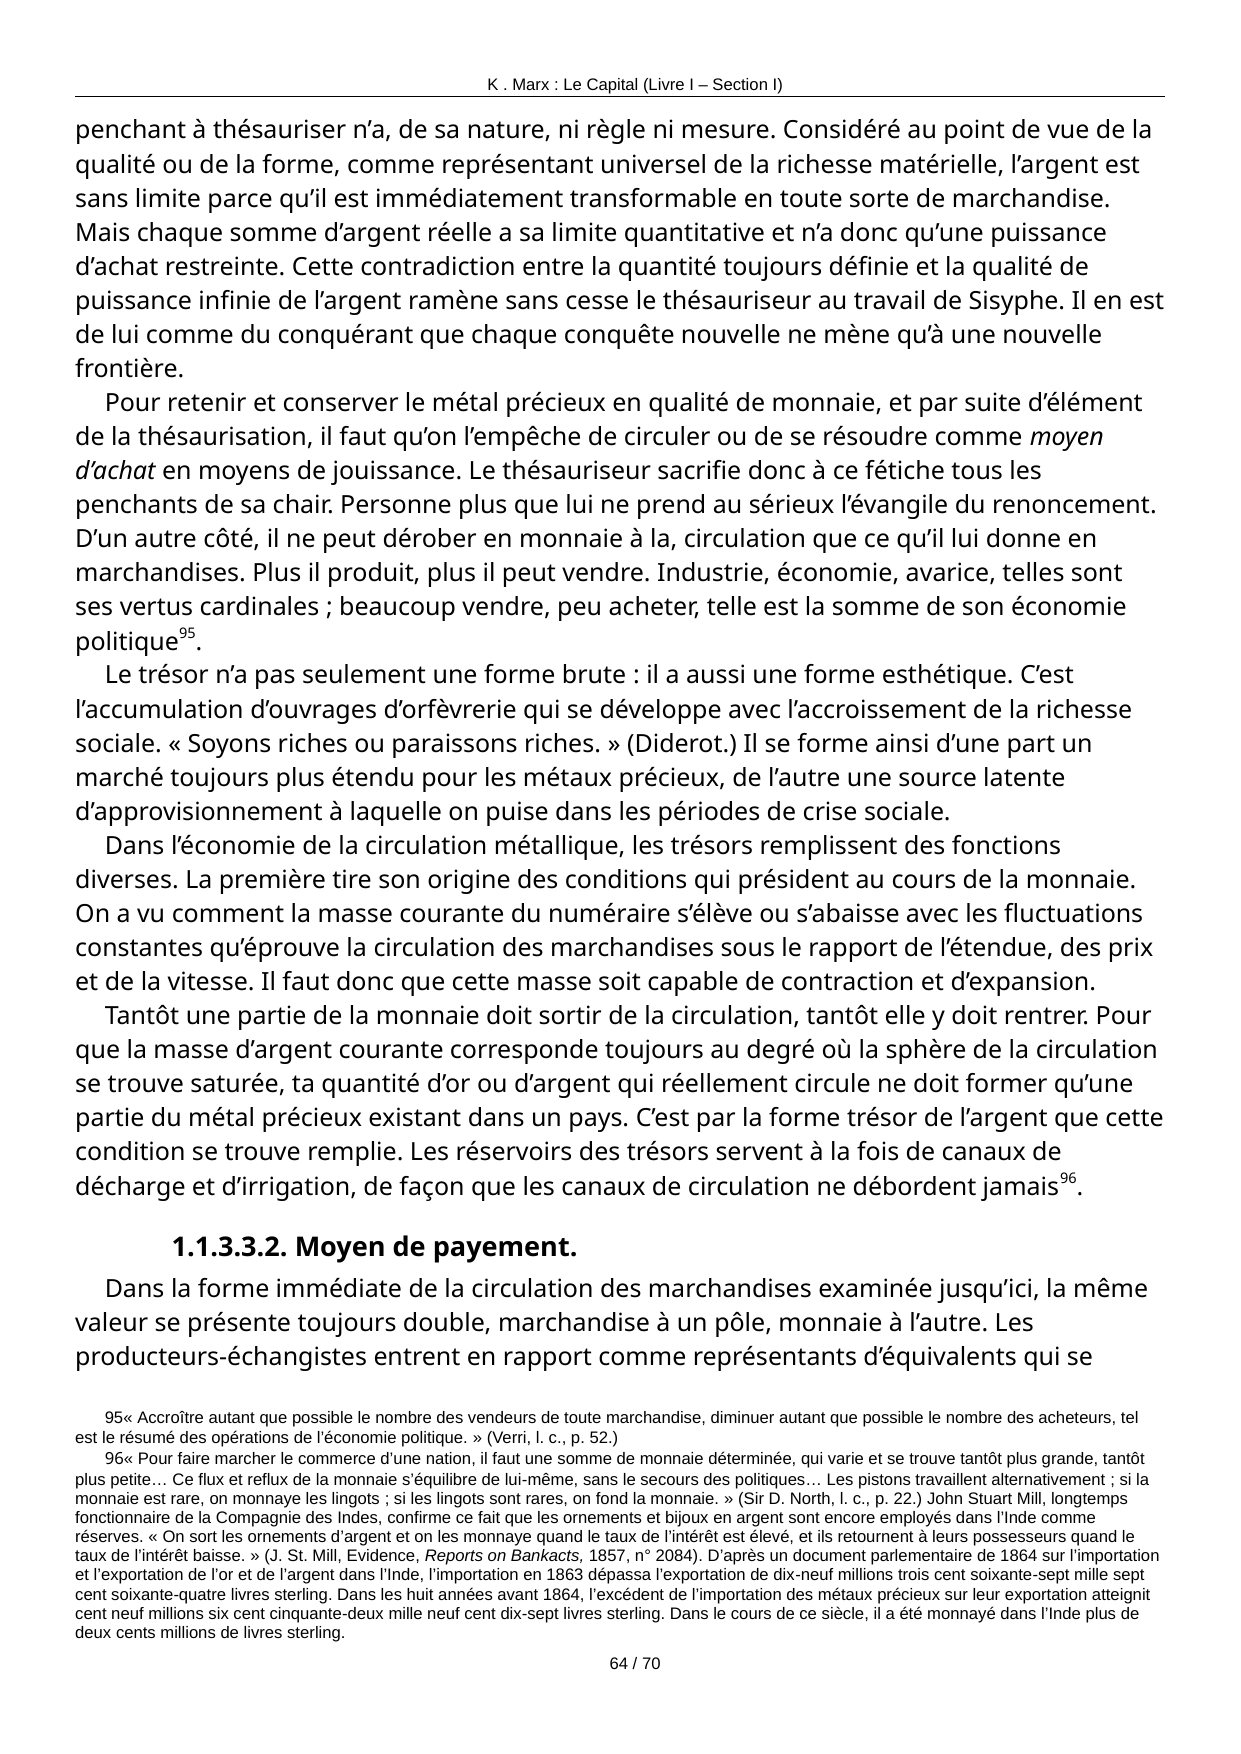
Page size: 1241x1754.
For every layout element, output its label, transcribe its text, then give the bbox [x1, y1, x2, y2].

text Dans la forme immédiate de la circulation des marchandises examinée jusqu’ici, la même valeur se présente toujours double, marchandise à un pôle, monnaie à l’autre. Les producteurs-échangistes entrent en rapport comme représentants d’équivalents qui se [75, 1270, 1165, 1372]
text Dans l’économie de la circulation métallique, les trésors remplissent des fonctions diverses. La première tire son origine des conditions qui président au cours de la monnaie. On a vu comment la masse courante du numéraire s’élève ou s’abaisse avec les fluctuations constantes qu’éprouve la circulation des marchandises sous le rapport de l’étendue, des prix et de la vitesse. Il faut donc que cette masse soit capable de contraction et d’expansion. [75, 827, 1165, 998]
text Tantôt une partie de la monnaie doit sortir de la circulation, tantôt elle y doit rentrer. Pour que la masse d’argent courante corresponde toujours au degré où la sphère de la circulation se trouve saturée, ta quantité d’or ou d’argent qui réellement circule ne doit former qu’une partie du métal précieux existant dans un pays. C’est par la forme trésor de l’argent que cette condition se trouve remplie. Les réservoirs des trésors servent à la fois de canaux de décharge et d’irrigation, de façon que les canaux de circulation ne débordent jamais. [75, 998, 1165, 1202]
text Pour retenir et conserver le métal précieux en qualité de monnaie, et par suite d’élément de la thésaurisation, il faut qu’on l’empêche de circuler ou de se résoudre comme moyen d’achat en moyens de jouissance. Le thésauriseur sacrifie donc à ce fétiche tous les penchants de sa chair. Personne plus que lui ne prend au sérieux l’évangile du renoncement. D’un autre côté, il ne peut dérober en monnaie à la, circulation que ce qu’il lui donne en marchandises. Plus il produit, plus il peut vendre. Industrie, économie, avarice, telles sont ses vertus cardinales ; beaucoup vendre, peu acheter, telle est la somme de son économie politique. [75, 385, 1165, 657]
text « Pour faire marcher le commerce d’une nation, il faut une somme de monnaie déterminée, qui varie et se trouve tantôt plus grande, tantôt plus petite… Ce flux et reflux de la monnaie s’équilibre de lui‑même, sans le secours des politiques… Les pistons travaillent alternativement ; si la monnaie est rare, on monnaye les lingots ; si les lingots sont rares, on fond la monnaie. » (Sir D. North, l. c., p. 22.) John Stuart Mill, longtemps fonctionnaire de la Compagnie des Indes, confirme ce fait que les ornements et bijoux en argent sont encore employés dans l’Inde comme réserves. « On sort les ornements d’argent et on les monnaye quand le taux de l’intérêt est élevé, et ils retournent à leurs possesseurs quand le taux de l’intérêt baisse. » (J. St. Mill, Evidence, Reports on Bankacts, 1857, n° 2084). D’après un document parlementaire de 1864 sur l’importation et l’exportation de l’or et de l’argent dans l’Inde, l’importation en 1863 dépassa l’exportation de dix‑neuf millions trois cent soixante‑sept mille sept cent soixante‑quatre livres sterling. Dans les huit années avant 1864, l’excédent de l’importation des métaux précieux sur leur exportation atteignit cent neuf millions six cent cinquante‑deux mille neuf cent dix‑sept livres sterling. Dans le cours de ce siècle, il a été monnayé dans l’Inde plus de deux cents millions de livres sterling. [75, 1447, 1165, 1642]
text penchant à thésauriser n’a, de sa nature, ni règle ni mesure. Considéré au point de vue de la qualité ou de la forme, comme représentant universel de la richesse matérielle, l’argent est sans limite parce qu’il est immédiatement transformable en toute sorte de marchandise. Mais chaque somme d’argent réelle a sa limite quantitative et n’a donc qu’une puissance d’achat restreinte. Cette contradiction entre la quantité toujours définie et la qualité de puissance infinie de l’argent ramène sans cesse le thésauriseur au travail de Sisyphe. Il en est de lui comme du conquérant que chaque conquête nouvelle ne mène qu’à une nouvelle frontière. [75, 112, 1165, 385]
text « Accroître autant que possible le nombre des vendeurs de toute marchandise, diminuer autant que possible le nombre des acheteurs, tel est le résumé des opérations de l’économie politique. » (Verri, l. c., p. 52.) [75, 1408, 1165, 1447]
text Le trésor n’a pas seulement une forme brute : il a aussi une forme esthétique. C’est l’accumulation d’ouvrages d’orfèvrerie qui se développe avec l’accroissement de la richesse sociale. « Soyons riches ou paraissons riches. » (Diderot.) Il se forme ainsi d’une part un marché toujours plus étendu pour les métaux précieux, de l’autre une source latente d’approvisionnement à laquelle on puise dans les périodes de crise sociale. [75, 657, 1165, 827]
subtitle 1.1.3.3.2. Moyen de payement. [171, 1227, 1165, 1264]
